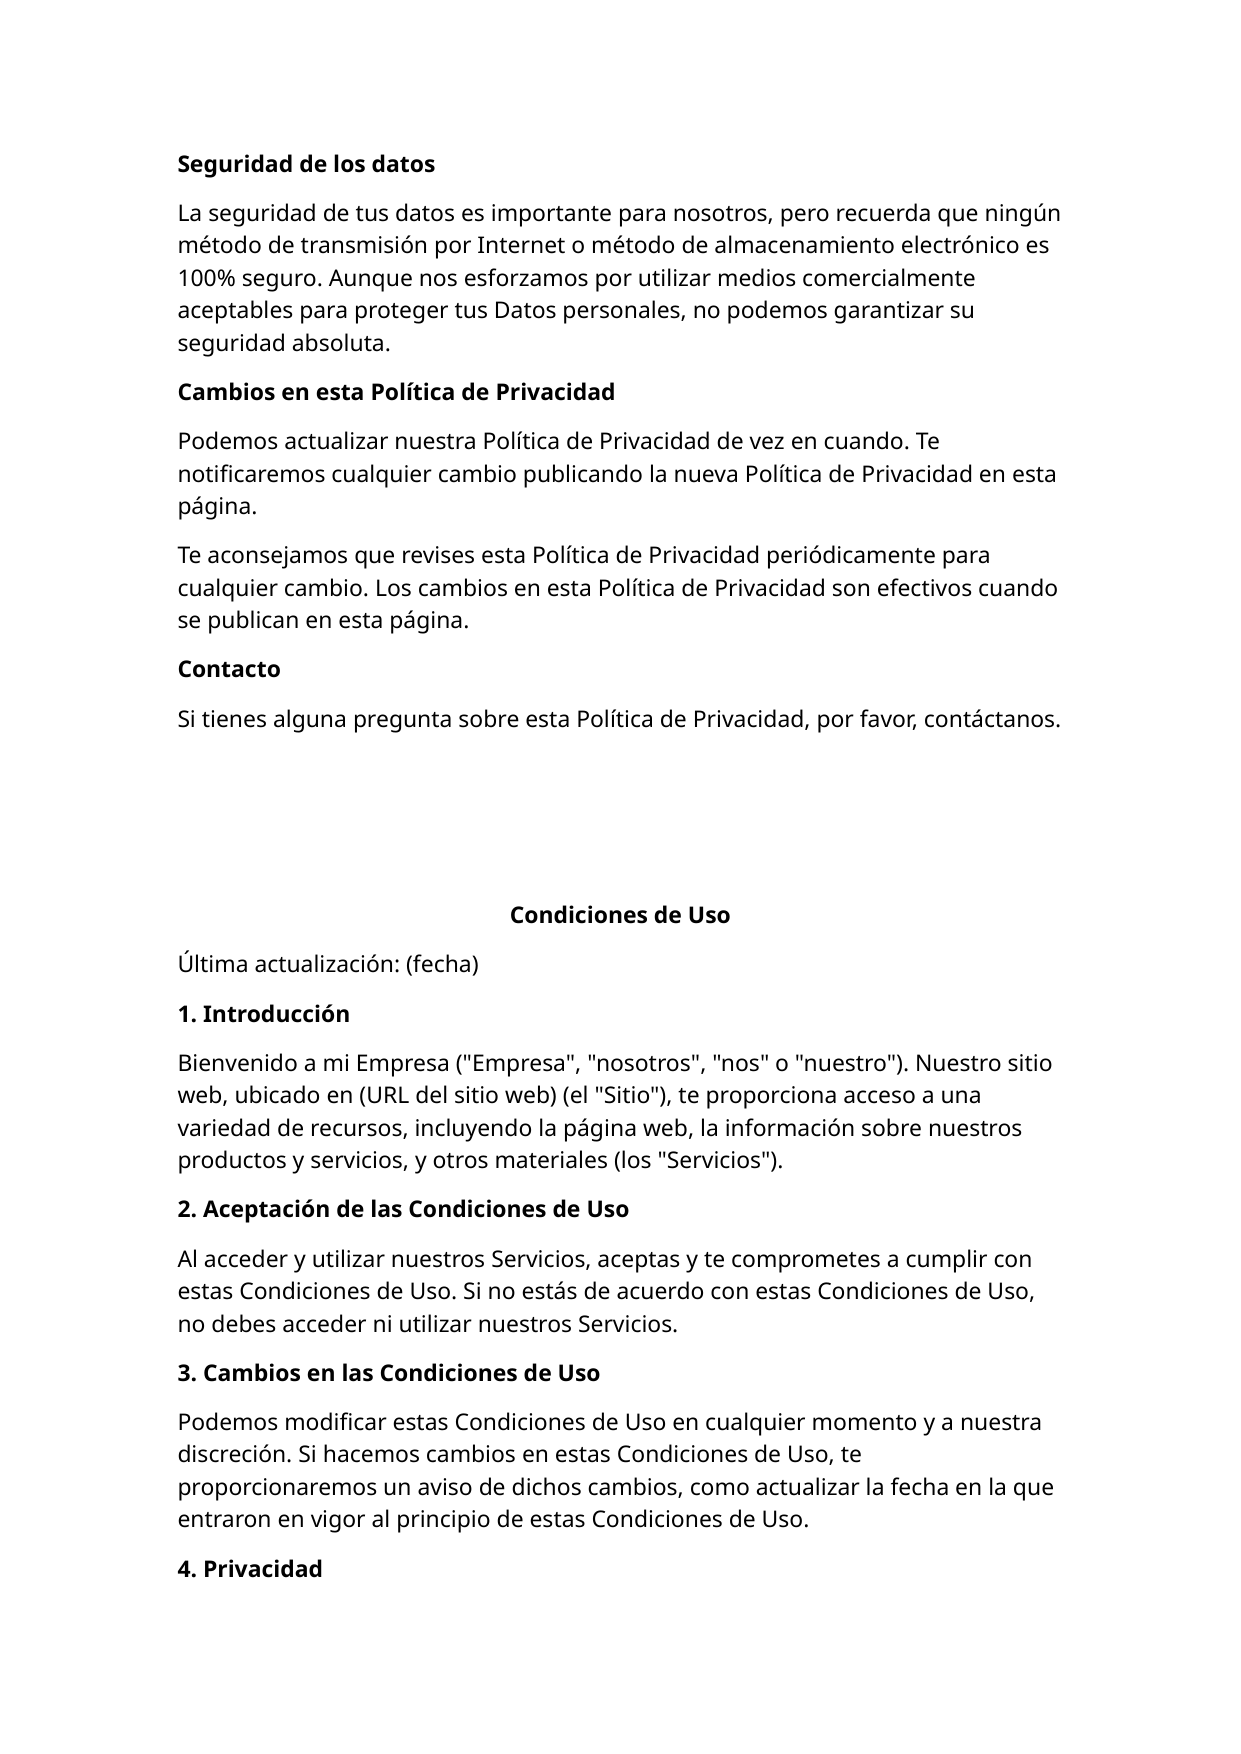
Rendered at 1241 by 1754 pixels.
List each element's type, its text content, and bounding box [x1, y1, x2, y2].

text 4. Privacidad [177, 1553, 1063, 1584]
text Contacto [177, 653, 1063, 685]
text Seguridad de los datos [177, 148, 1063, 179]
text Al acceder y utilizar nuestros Servicios, aceptas y te comprometes a cumplir con estas Condiciones de Uso. Si no estás de acuerdo con estas Condiciones de Uso, no debes acceder ni utilizar nuestros Servicios. [177, 1243, 1063, 1339]
text Podemos actualizar nuestra Política de Privacidad de vez en cuando. Te notificaremos cualquier cambio publicando la nueva Política de Privacidad en esta página. [177, 425, 1063, 521]
text Cambios en esta Política de Privacidad [177, 376, 1063, 407]
text 2. Aceptación de las Condiciones de Uso [177, 1193, 1063, 1225]
text 1. Introducción [177, 998, 1063, 1029]
text Bienvenido a mi Empresa ("Empresa", "nosotros", "nos" o "nuestro"). Nuestro sitio web, ubicado en (URL del sitio web) (el "Sitio"), te proporciona acceso a una variedad de recursos, incluyendo la página web, la información sobre nuestros productos y servicios, y otros materiales (los "Servicios"). [177, 1047, 1063, 1176]
text Si tienes alguna pregunta sobre esta Política de Privacidad, por favor, contáctanos. [177, 703, 1063, 734]
text Última actualización: (fecha) [177, 948, 1063, 980]
text Te aconsejamos que revises esta Política de Privacidad periódicamente para cualquier cambio. Los cambios en esta Política de Privacidad son efectivos cuando se publican en esta página. [177, 539, 1063, 636]
text Podemos modificar estas Condiciones de Uso en cualquier momento y a nuestra discreción. Si hacemos cambios en estas Condiciones de Uso, te proporcionaremos un aviso de dichos cambios, como actualizar la fecha en la que entraron en vigor al principio de estas Condiciones de Uso. [177, 1406, 1063, 1535]
text Condiciones de Uso [177, 899, 1063, 931]
text La seguridad de tus datos es importante para nosotros, pero recuerda que ningún método de transmisión por Internet o método de almacenamiento electrónico es 100% seguro. Aunque nos esforzamos por utilizar medios comercialmente aceptables para proteger tus Datos personales, no podemos garantizar su seguridad absoluta. [177, 197, 1063, 358]
text 3. Cambios en las Condiciones de Uso [177, 1357, 1063, 1388]
